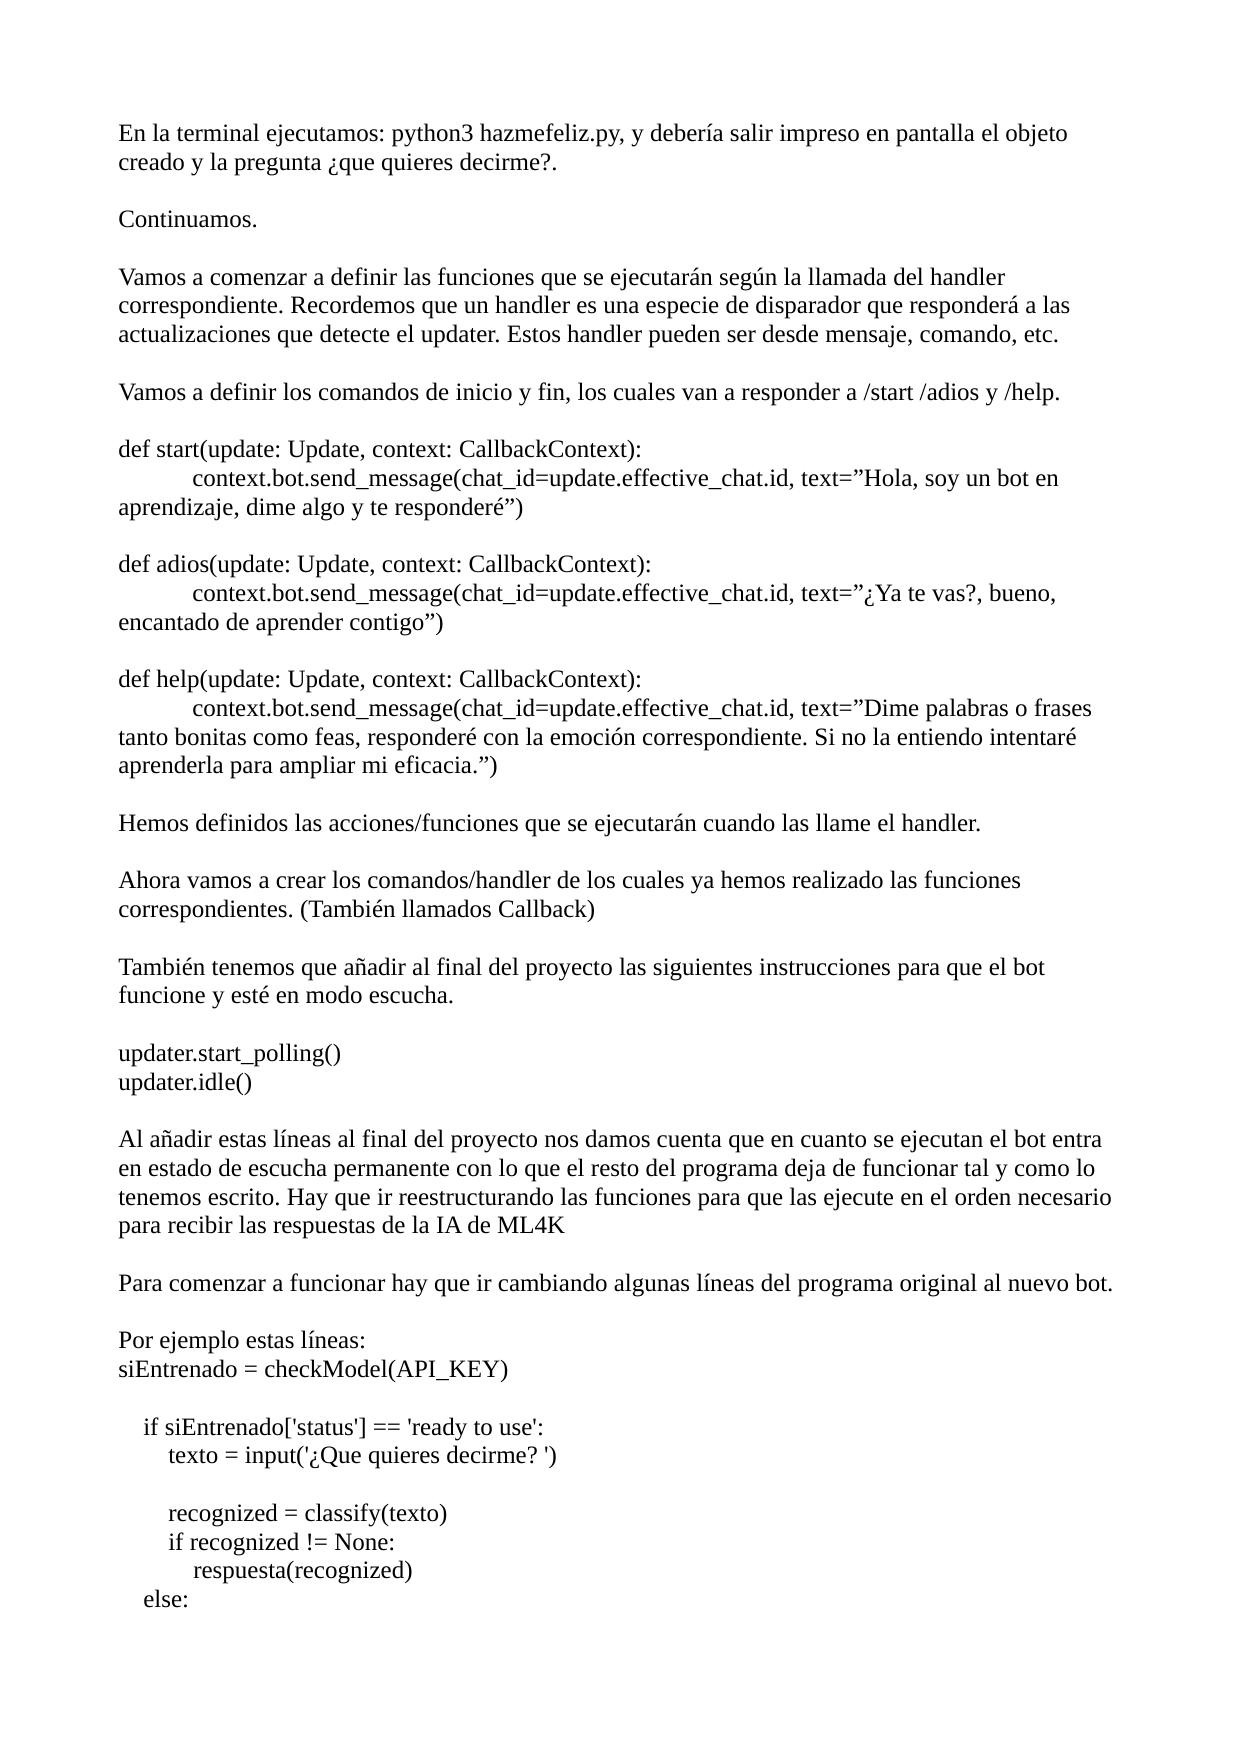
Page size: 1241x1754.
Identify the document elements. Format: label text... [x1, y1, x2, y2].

text Vamos a comenzar a definir las funciones que se ejecutarán según la llamada del handler correspondiente. Recordemos que un handler es una especie de disparador que responderá a las actualizaciones que detecte el updater. Estos handler pueden ser desde mensaje, comando, etc. [118, 262, 1122, 348]
text context.bot.send_message(chat_id=update.effective_chat.id, text=”Hola, soy un bot en aprendizaje, dime algo y te responderé”) [118, 463, 1122, 521]
text siEntrenado = checkModel(API_KEY) [118, 1354, 1122, 1383]
text Vamos a definir los comandos de inicio y fin, los cuales van a responder a /start /adios y /help. [118, 377, 1122, 406]
text respuesta(recognized) [118, 1556, 1122, 1584]
text También tenemos que añadir al final del proyecto las siguientes instrucciones para que el bot funcione y esté en modo escucha. [118, 952, 1122, 1009]
text Para comenzar a funcionar hay que ir cambiando algunas líneas del programa original al nuevo bot. [118, 1268, 1122, 1297]
text Al añadir estas líneas al final del proyecto nos damos cuenta que en cuanto se ejecutan el bot entra en estado de escucha permanente con lo que el resto del programa deja de funcionar tal y como lo tenemos escrito. Hay que ir reestructurando las funciones para que las ejecute en el orden necesario para recibir las respuestas de la IA de ML4K [118, 1124, 1122, 1239]
text Continuamos. [118, 204, 1122, 233]
text if recognized != None: [118, 1527, 1122, 1556]
text context.bot.send_message(chat_id=update.effective_chat.id, text=”¿Ya te vas?, bueno, encantado de aprender contigo”) [118, 578, 1122, 636]
text context.bot.send_message(chat_id=update.effective_chat.id, text=”Dime palabras o frases tanto bonitas como feas, responderé con la emoción correspondiente. Si no la entiendo intentaré aprenderla para ampliar mi eficacia.”) [118, 693, 1122, 779]
text def help(update: Update, context: CallbackContext): [118, 664, 1122, 693]
text Hemos definidos las acciones/funciones que se ejecutarán cuando las llame el handler. [118, 808, 1122, 837]
text updater.idle() [118, 1067, 1122, 1096]
text def start(update: Update, context: CallbackContext): [118, 434, 1122, 463]
text else: [118, 1584, 1122, 1613]
text def adios(update: Update, context: CallbackContext): [118, 549, 1122, 578]
text if siEntrenado['status'] == 'ready to use': [118, 1412, 1122, 1441]
text texto = input('¿Que quieres decirme? ') [118, 1441, 1122, 1469]
text Ahora vamos a crear los comandos/handler de los cuales ya hemos realizado las funciones correspondientes. (También llamados Callback) [118, 866, 1122, 923]
text En la terminal ejecutamos: python3 hazmefeliz.py, y debería salir impreso en pantalla el objeto creado y la pregunta ¿que quieres decirme?. [118, 118, 1122, 176]
text Por ejemplo estas líneas: [118, 1326, 1122, 1354]
text recognized = classify(texto) [118, 1498, 1122, 1527]
text updater.start_polling() [118, 1038, 1122, 1067]
